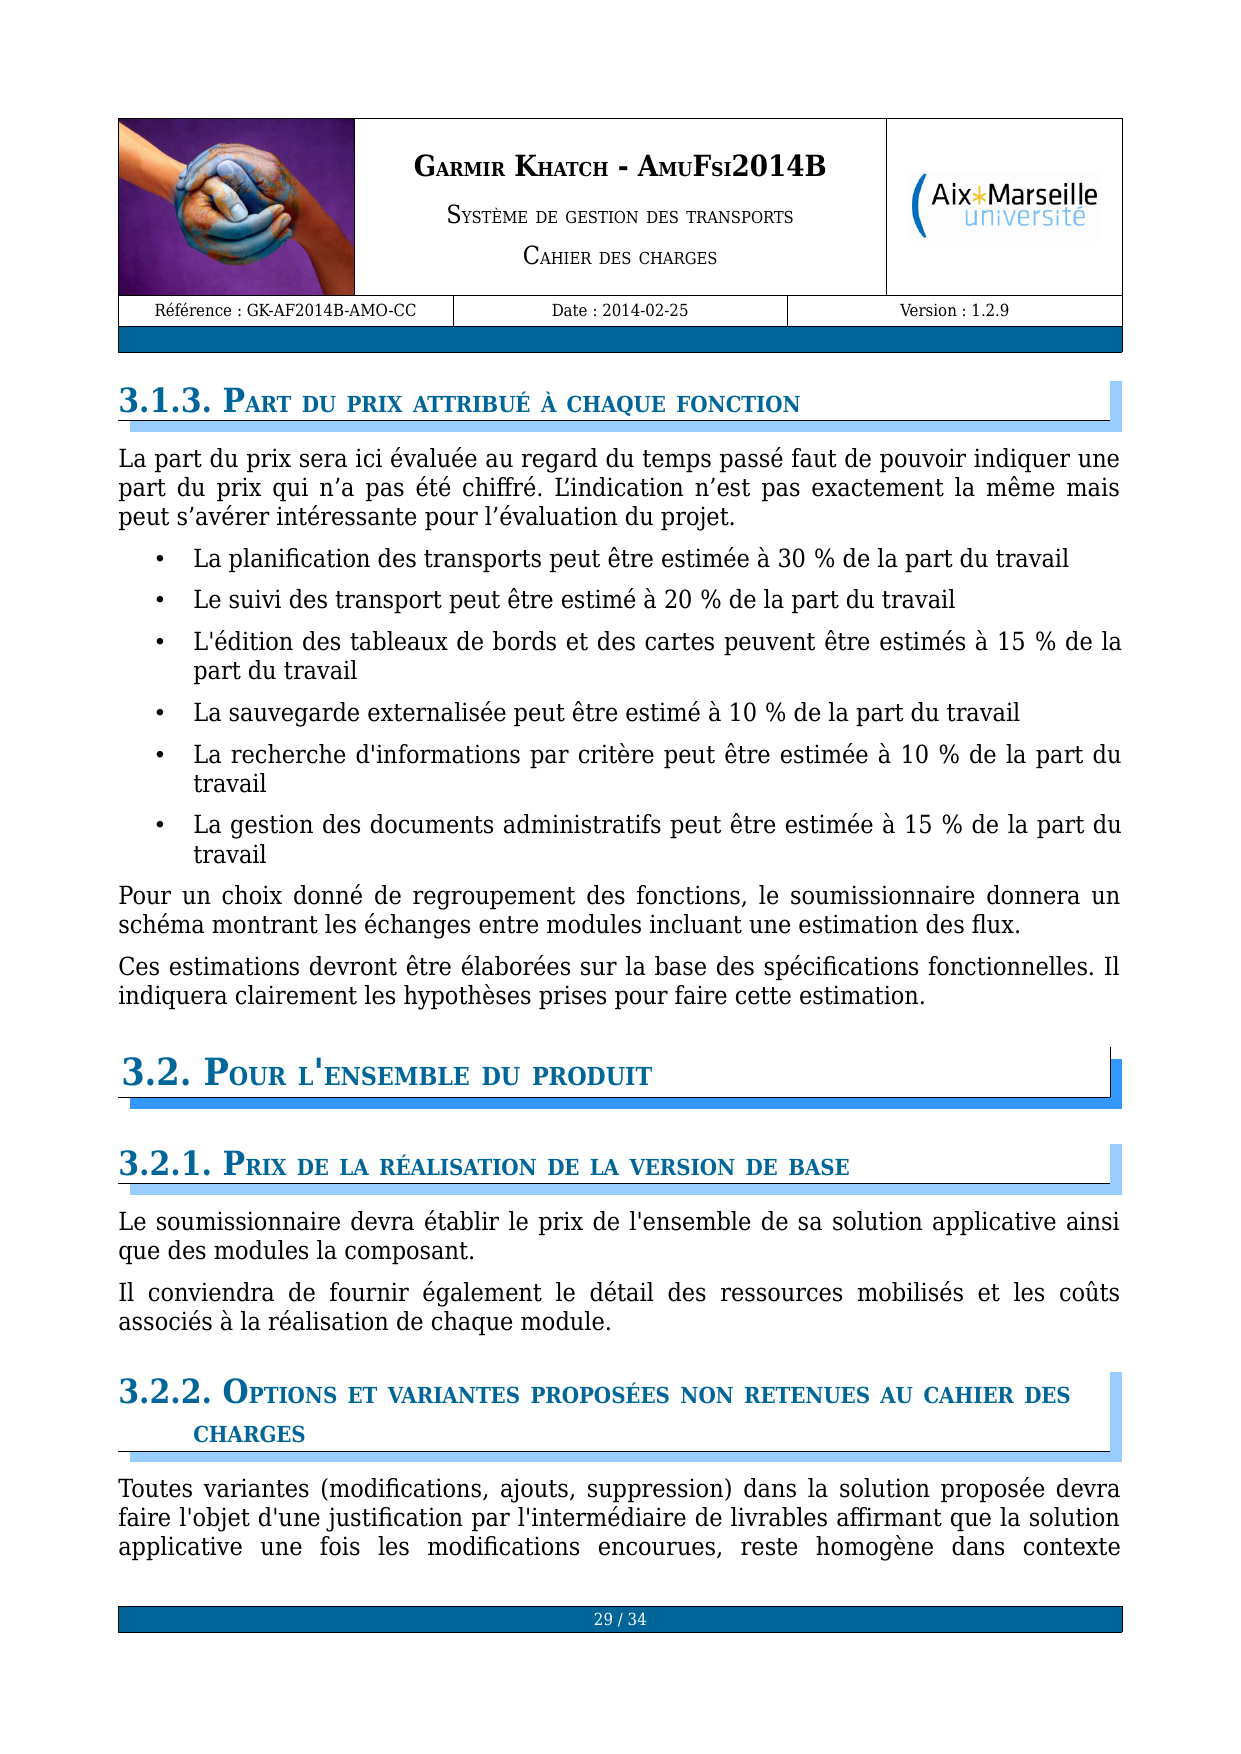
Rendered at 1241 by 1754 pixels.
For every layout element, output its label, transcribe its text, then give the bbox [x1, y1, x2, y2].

text Ces estimations devront être élaborées sur la base des spécifications fonctionnelles. Il indiquera clairement les hypothèses prises pour faire cette estimation. [118, 952, 1122, 1011]
text Le soumissionnaire devra établir le prix de l'ensemble de sa solution applicative ainsi que des modules la composant. [118, 1207, 1122, 1265]
picture [119, 119, 354, 295]
subtitle Pour l'ensemble du produit [118, 1047, 1110, 1097]
text La part du prix sera ici évaluée au regard du temps passé faut de pouvoir indiquer une part du prix qui n’a pas été chiffré. L’indication n’est pas exactement la même mais peut s’avérer intéressante pour l’évaluation du projet. [118, 444, 1122, 532]
list La sauvegarde externalisée peut être estimé à 10 % de la part du travail [156, 698, 1122, 727]
list La gestion des documents administratifs peut être estimée à 15 % de la part du travail [156, 811, 1122, 869]
text Il conviendra de fournir également le détail des ressources mobilisés et les coûts associés à la réalisation de chaque module. [118, 1278, 1122, 1336]
subtitle Prix de la réalisation de la version de base [118, 1144, 1110, 1183]
list La recherche d'informations par critère peut être estimée à 10 % de la part du travail [156, 740, 1122, 798]
list Le suivi des transport peut être estimé à 20 % de la part du travail [156, 586, 1122, 615]
subtitle Part du prix attribué à chaque fonction [118, 381, 1110, 420]
text Pour un choix donné de regroupement des fonctions, le soumissionnaire donnera un schéma montrant les échanges entre modules incluant une estimation des flux. [118, 882, 1122, 940]
list L'édition des tableaux de bords et des cartes peuvent être estimés à 15 % de la part du travail [156, 627, 1122, 686]
subtitle Options et variantes proposées non retenues au cahier des charges [118, 1372, 1110, 1451]
text Toutes variantes (modifications, ajouts, suppression) dans la solution proposée devra faire l'objet d'une justification par l'intermédiaire de livrables affirmant que la solution applicative une fois les modifications encourues, reste homogène dans contexte [118, 1474, 1122, 1562]
list La planification des transports peut être estimée à 30 % de la part du travail [156, 544, 1122, 573]
picture [887, 126, 1122, 288]
